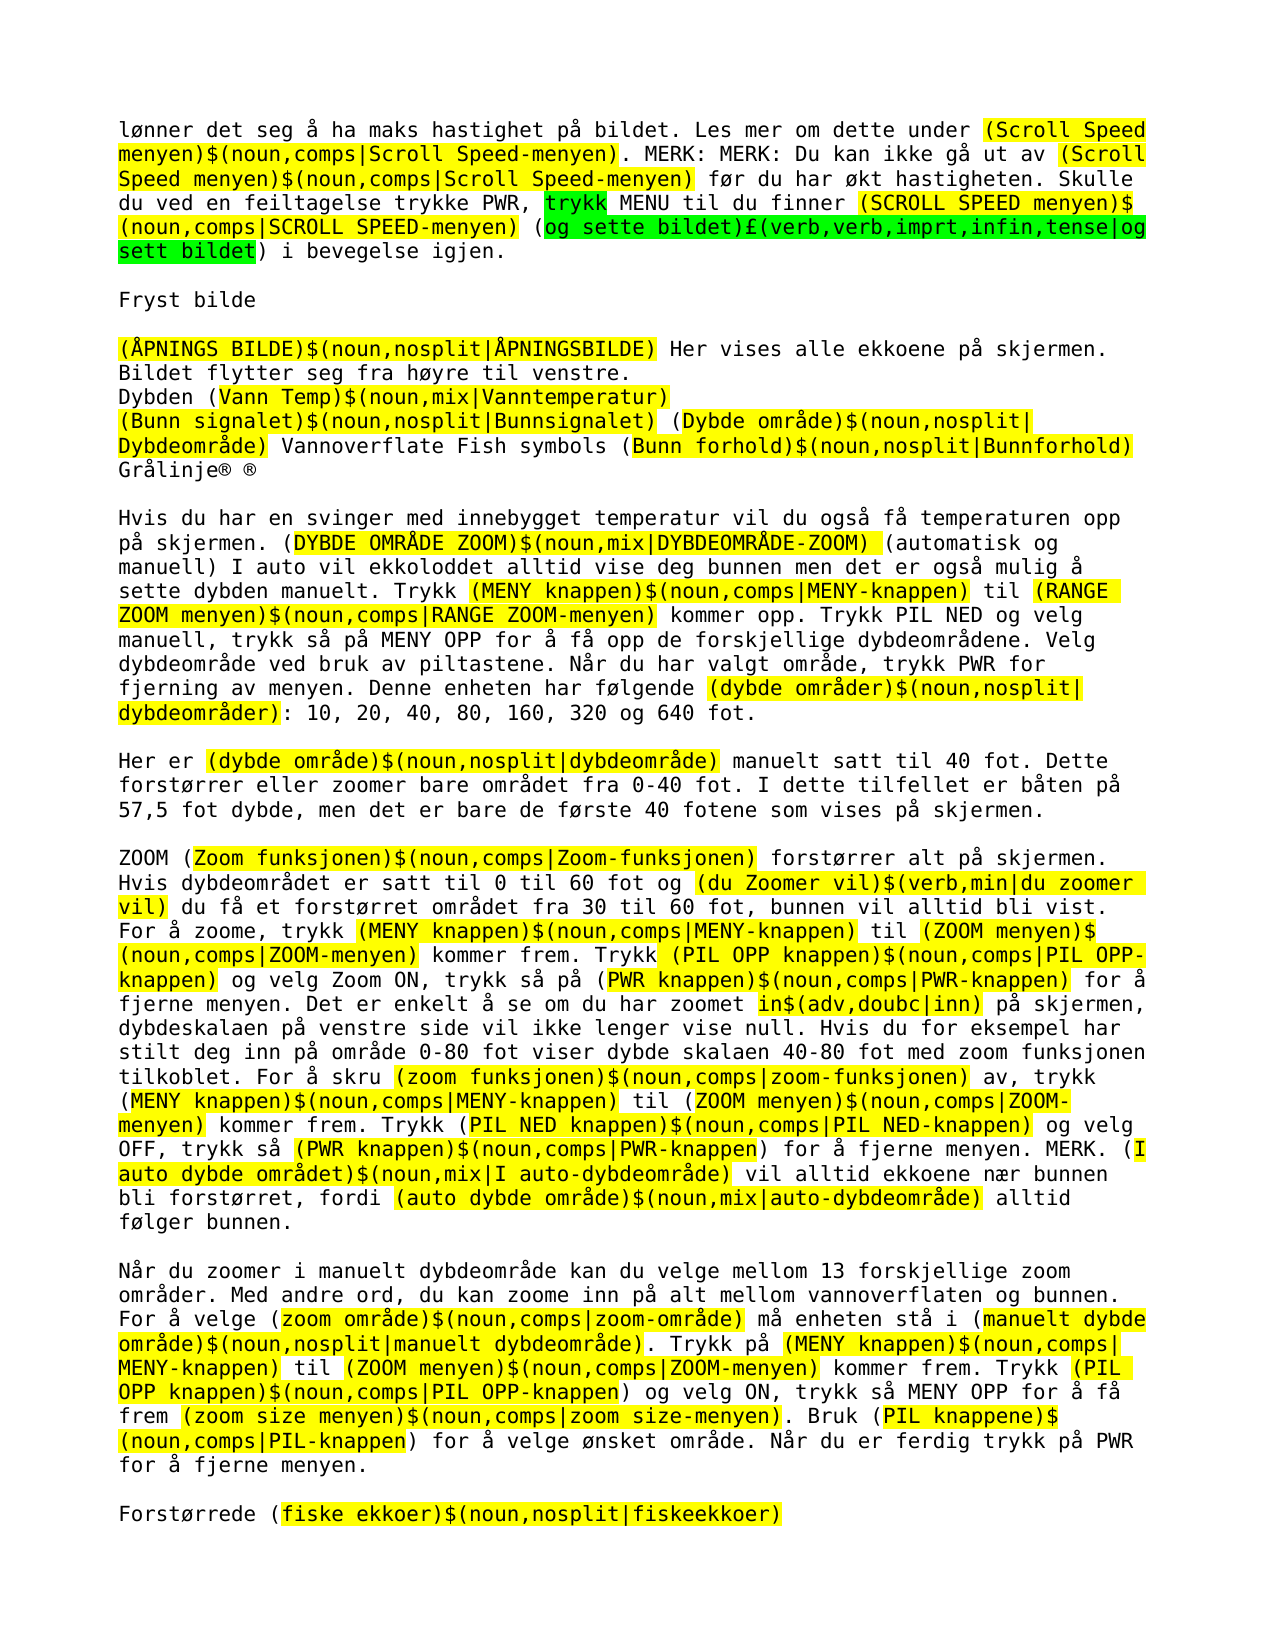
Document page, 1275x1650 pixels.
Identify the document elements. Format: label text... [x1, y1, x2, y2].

text Når du zoomer i manuelt dybdeområde kan du velge mellom 13 forskjellige zoom områder. Med andre ord, du kan zoome inn på alt mellom vannoverflaten og bunnen. For å velge (zoom område)$(noun,comps|zoom-område) må enheten stå i (manuelt dybde område)$(noun,nosplit|manuelt dybdeområde). Trykk på (MENY knappen)$(noun,comps|MENY-knappen) til (ZOOM menyen)$(noun,comps|ZOOM-menyen) kommer frem. Trykk (PIL OPP knappen)$(noun,comps|PIL OPP-knappen) og velg ON, trykk så MENY OPP for å få frem (zoom size menyen)$(noun,comps|zoom size-menyen). Bruk (PIL knappene)$(noun,comps|PIL-knappen) for å velge ønsket område. Når du er ferdig trykk på PWR for å fjerne menyen. [118, 1259, 1157, 1477]
text Hvis du har en svinger med innebygget temperatur vil du også få temperaturen opp på skjermen. (DYBDE OMRÅDE ZOOM)$(noun,mix|DYBDEOMRÅDE-ZOOM) (automatisk og manuell) I auto vil ekkoloddet alltid vise deg bunnen men det er også mulig å sette dybden manuelt. Trykk (MENY knappen)$(noun,comps|MENY-knappen) til (RANGE ZOOM menyen)$(noun,comps|RANGE ZOOM-menyen) kommer opp. Trykk PIL NED og velg manuell, trykk så på MENY OPP for å få opp de forskjellige dybdeområdene. Velg dybdeområde ved bruk av piltastene. Når du har valgt område, trykk PWR for fjerning av menyen. Denne enheten har følgende (dybde områder)$(noun,nosplit|dybdeområder): 10, 20, 40, 80, 160, 320 og 640 fot. [118, 506, 1157, 725]
text Grålinje® ® [118, 458, 1157, 482]
text (ÅPNINGS BILDE)$(noun,nosplit|ÅPNINGSBILDE) Her vises alle ekkoene på skjermen. Bildet flytter seg fra høyre til venstre. [118, 337, 1157, 385]
text (Bunn signalet)$(noun,nosplit|Bunnsignalet) (Dybde område)$(noun,nosplit|Dybdeområde) Vannoverflate Fish symbols (Bunn forhold)$(noun,nosplit|Bunnforhold) [118, 409, 1157, 458]
text lønner det seg å ha maks hastighet på bildet. Les mer om dette under (Scroll Speed menyen)$(noun,comps|Scroll Speed-menyen). MERK: MERK: Du kan ikke gå ut av (Scroll Speed menyen)$(noun,comps|Scroll Speed-menyen) før du har økt hastigheten. Skulle du ved en feiltagelse trykke PWR, trykk MENU til du finner (SCROLL SPEED menyen)$(noun,comps|SCROLL SPEED-menyen) (og sette bildet)£(verb,verb,imprt,infin,tense|og sett bildet) i bevegelse igjen. [118, 118, 1157, 264]
text ZOOM (Zoom funksjonen)$(noun,comps|Zoom-funksjonen) forstørrer alt på skjermen. Hvis dybdeområdet er satt til 0 til 60 fot og (du Zoomer vil)$(verb,min|du zoomer vil) du få et forstørret området fra 30 til 60 fot, bunnen vil alltid bli vist. For å zoome, trykk (MENY knappen)$(noun,comps|MENY-knappen) til (ZOOM menyen)$(noun,comps|ZOOM-menyen) kommer frem. Trykk (PIL OPP knappen)$(noun,comps|PIL OPP-knappen) og velg Zoom ON, trykk så på (PWR knappen)$(noun,comps|PWR-knappen) for å fjerne menyen. Det er enkelt å se om du har zoomet in$(adv,doubc|inn) på skjermen, dybdeskalaen på venstre side vil ikke lenger vise null. Hvis du for eksempel har stilt deg inn på område 0-80 fot viser dybde skalaen 40-80 fot med zoom funksjonen tilkoblet. For å skru (zoom funksjonen)$(noun,comps|zoom-funksjonen) av, trykk (MENY knappen)$(noun,comps|MENY-knappen) til (ZOOM menyen)$(noun,comps|ZOOM-menyen) kommer frem. Trykk (PIL NED knappen)$(noun,comps|PIL NED-knappen) og velg OFF, trykk så (PWR knappen)$(noun,comps|PWR-knappen) for å fjerne menyen. MERK. (I auto dybde området)$(noun,mix|I auto-dybdeområde) vil alltid ekkoene nær bunnen bli forstørret, fordi (auto dybde område)$(noun,mix|auto-dybdeområde) alltid følger bunnen. [118, 846, 1157, 1234]
text Her er (dybde område)$(noun,nosplit|dybdeområde) manuelt satt til 40 fot. Dette forstørrer eller zoomer bare området fra 0-40 fot. I dette tilfellet er båten på 57,5 fot dybde, men det er bare de første 40 fotene som vises på skjermen. [118, 749, 1157, 822]
text Forstørrede (fiske ekkoer)$(noun,nosplit|fiskeekkoer) [118, 1502, 1157, 1526]
text Dybden (Vann Temp)$(noun,mix|Vanntemperatur) [118, 385, 1157, 409]
text Fryst bilde [118, 288, 1157, 312]
